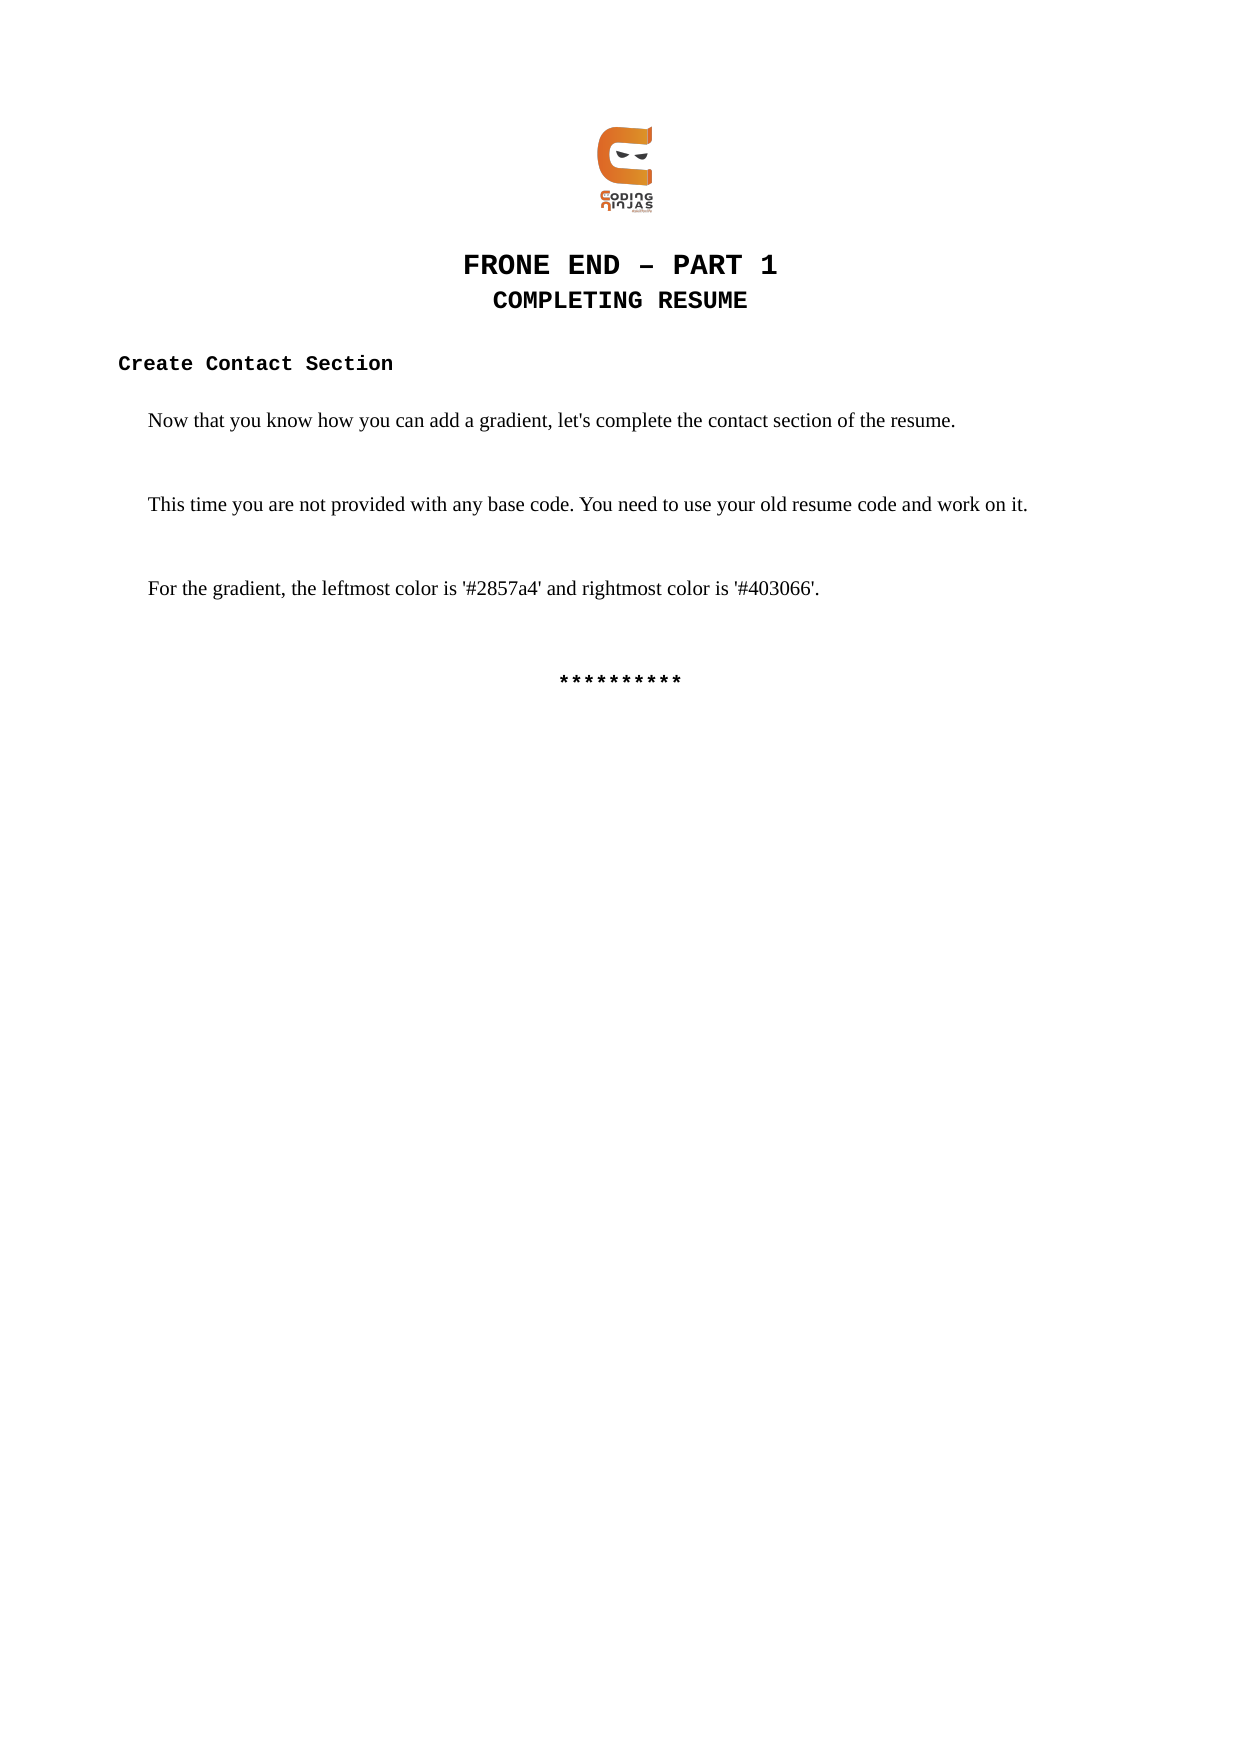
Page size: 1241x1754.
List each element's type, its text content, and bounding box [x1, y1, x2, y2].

text ********** [118, 673, 1122, 696]
text This time you are not provided with any base code. You need to use your old resume code and work on it. [148, 492, 1122, 516]
picture [578, 122, 672, 217]
text COMPLETING RESUME [118, 288, 1122, 316]
text FRONE END – PART 1 [118, 250, 1122, 283]
text Create Contact Section [118, 353, 1122, 377]
text Now that you know how you can add a gradient, let's complete the contact section of the resume. [148, 407, 1122, 432]
text For the gradient, the leftmost color is '#2857a4' and rightmost color is '#403066'. [148, 576, 1122, 600]
